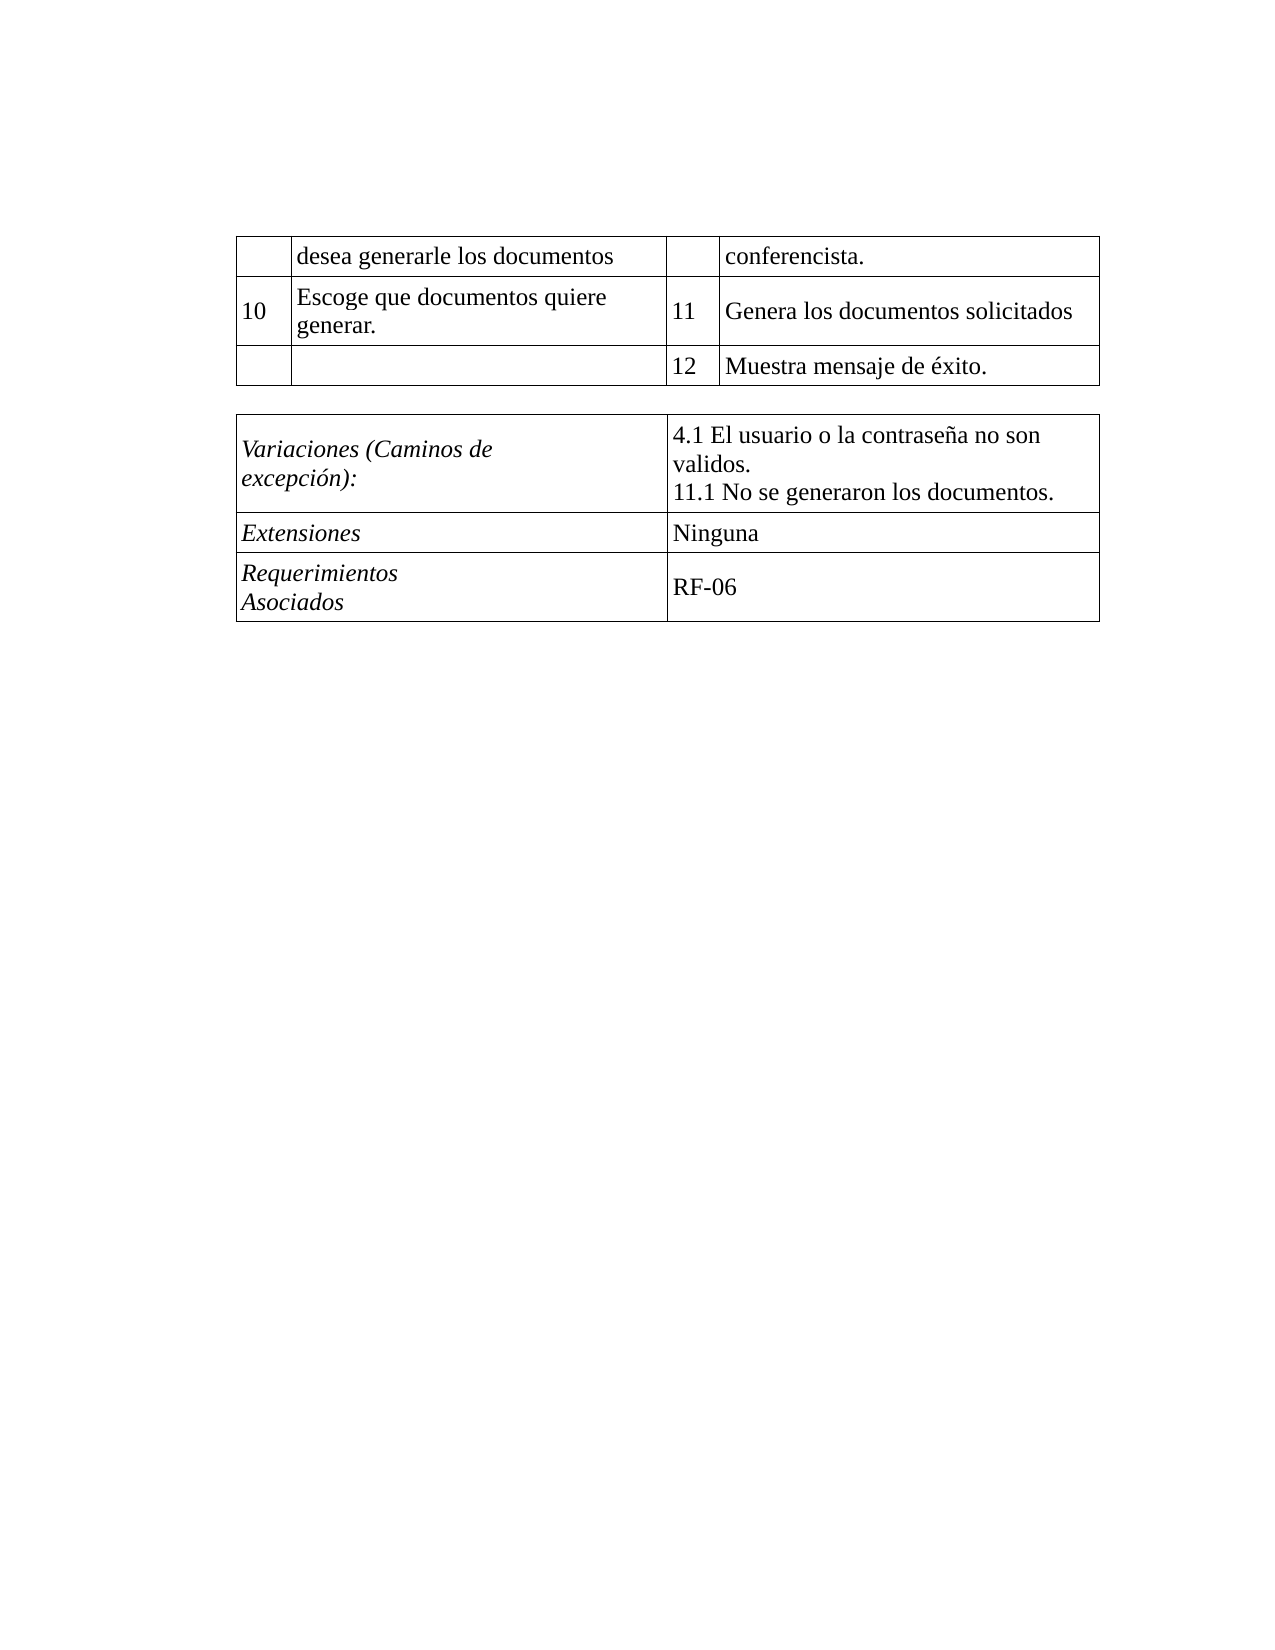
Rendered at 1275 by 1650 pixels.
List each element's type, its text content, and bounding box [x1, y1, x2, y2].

table_cell Extensiones [237, 513, 667, 552]
table_cell 10 [237, 277, 291, 345]
table_cell RF-06 [668, 553, 1099, 621]
table_cell 12 [667, 346, 719, 385]
table_cell Ninguna [668, 513, 1099, 552]
table_cell [237, 237, 291, 276]
table_cell Genera los documentos solicitados [720, 277, 1099, 345]
table_cell desea generarle los documentos [292, 237, 666, 276]
table_cell Requerimientos Asociados [237, 553, 667, 621]
table_cell conferencista. [720, 237, 1099, 276]
table_cell [237, 346, 291, 385]
table_cell 11 [667, 277, 719, 345]
table_cell [292, 346, 666, 385]
table_cell Muestra mensaje de éxito. [720, 346, 1099, 385]
table_header Variaciones (Caminos de excepción): [237, 415, 667, 512]
table_cell [667, 237, 719, 276]
table_cell Escoge que documentos quiere generar. [292, 277, 666, 345]
table_header 4.1 El usuario o la contraseña no son validos. 11.1 No se generaron los documentos. [668, 415, 1099, 512]
